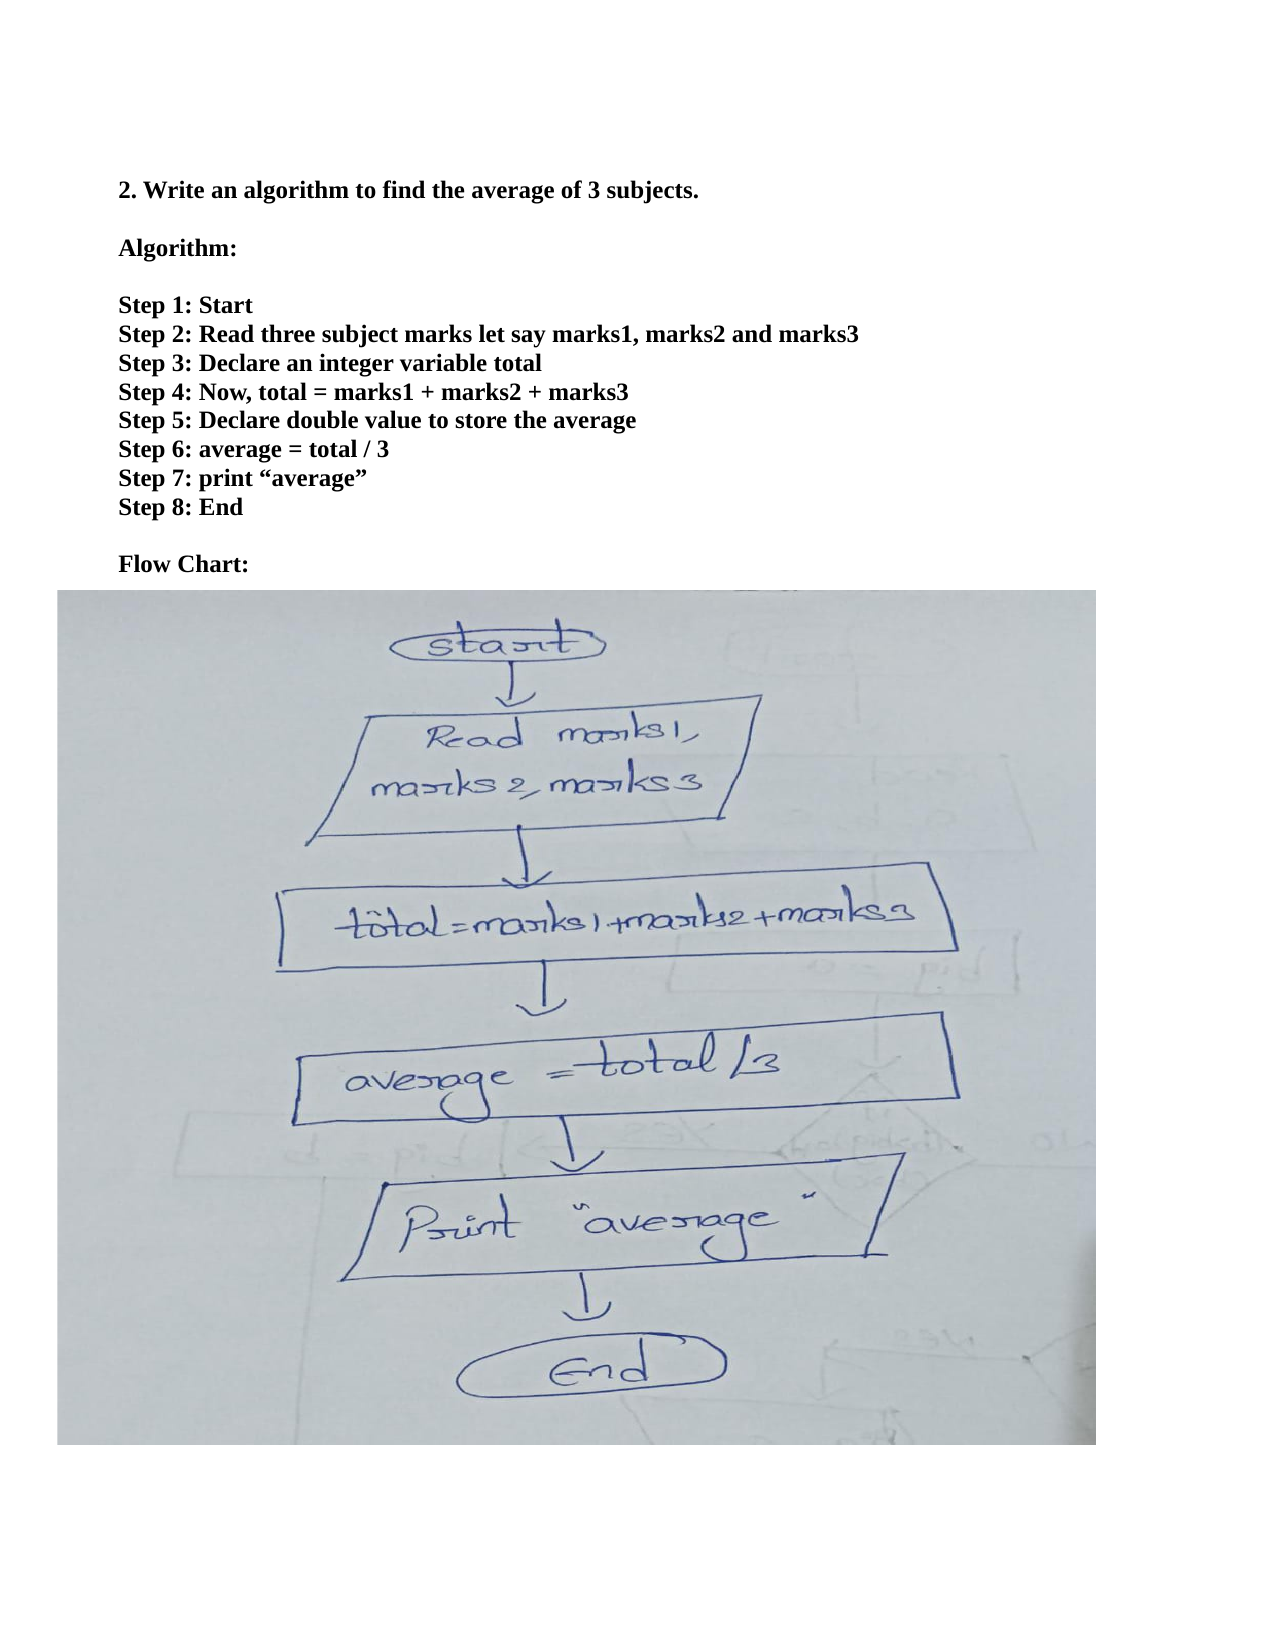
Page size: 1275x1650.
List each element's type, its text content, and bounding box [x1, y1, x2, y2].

text Algorithm: [118, 233, 1157, 262]
text Step 1: Start [118, 291, 1157, 319]
text 2. Write an algorithm to find the average of 3 subjects. [118, 176, 1157, 204]
text Step 5: Declare double value to store the average [118, 406, 1157, 434]
text Step 3: Declare an integer variable total [118, 348, 1157, 377]
text Step 2: Read three subject marks let say marks1, marks2 and marks3 [118, 319, 1157, 348]
text Step 4: Now, total = marks1 + marks2 + marks3 [118, 377, 1157, 406]
text Step 8: End [118, 492, 1157, 521]
text Flow Chart: [118, 549, 1157, 578]
text Step 7: print “average” [118, 463, 1157, 492]
text Step 6: average = total / 3 [118, 434, 1157, 463]
picture [57, 590, 1096, 1445]
